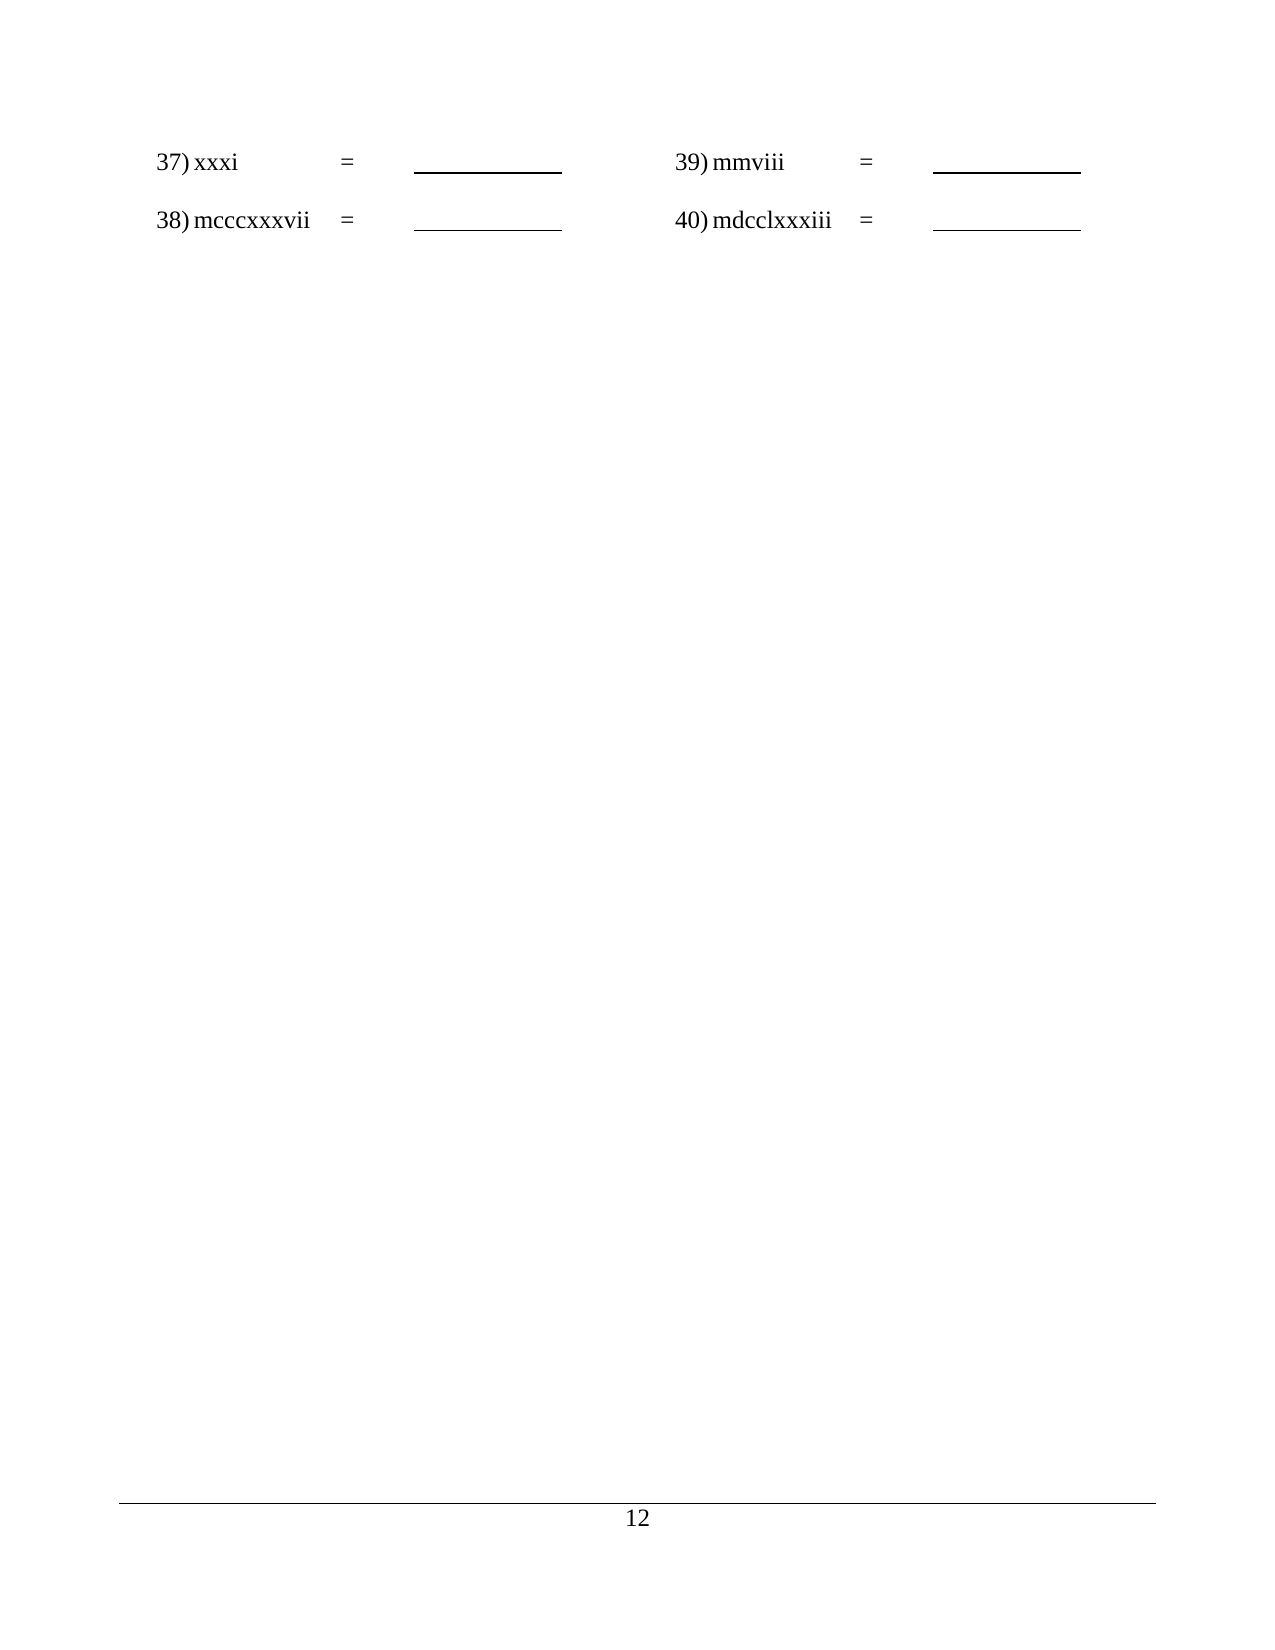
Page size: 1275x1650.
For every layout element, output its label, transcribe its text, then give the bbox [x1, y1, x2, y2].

list mcccxxxvii = [156, 205, 637, 233]
list mdcclxxxiii = [675, 205, 1156, 233]
list xxxi = [156, 147, 637, 176]
list mmviii = [675, 147, 1156, 176]
